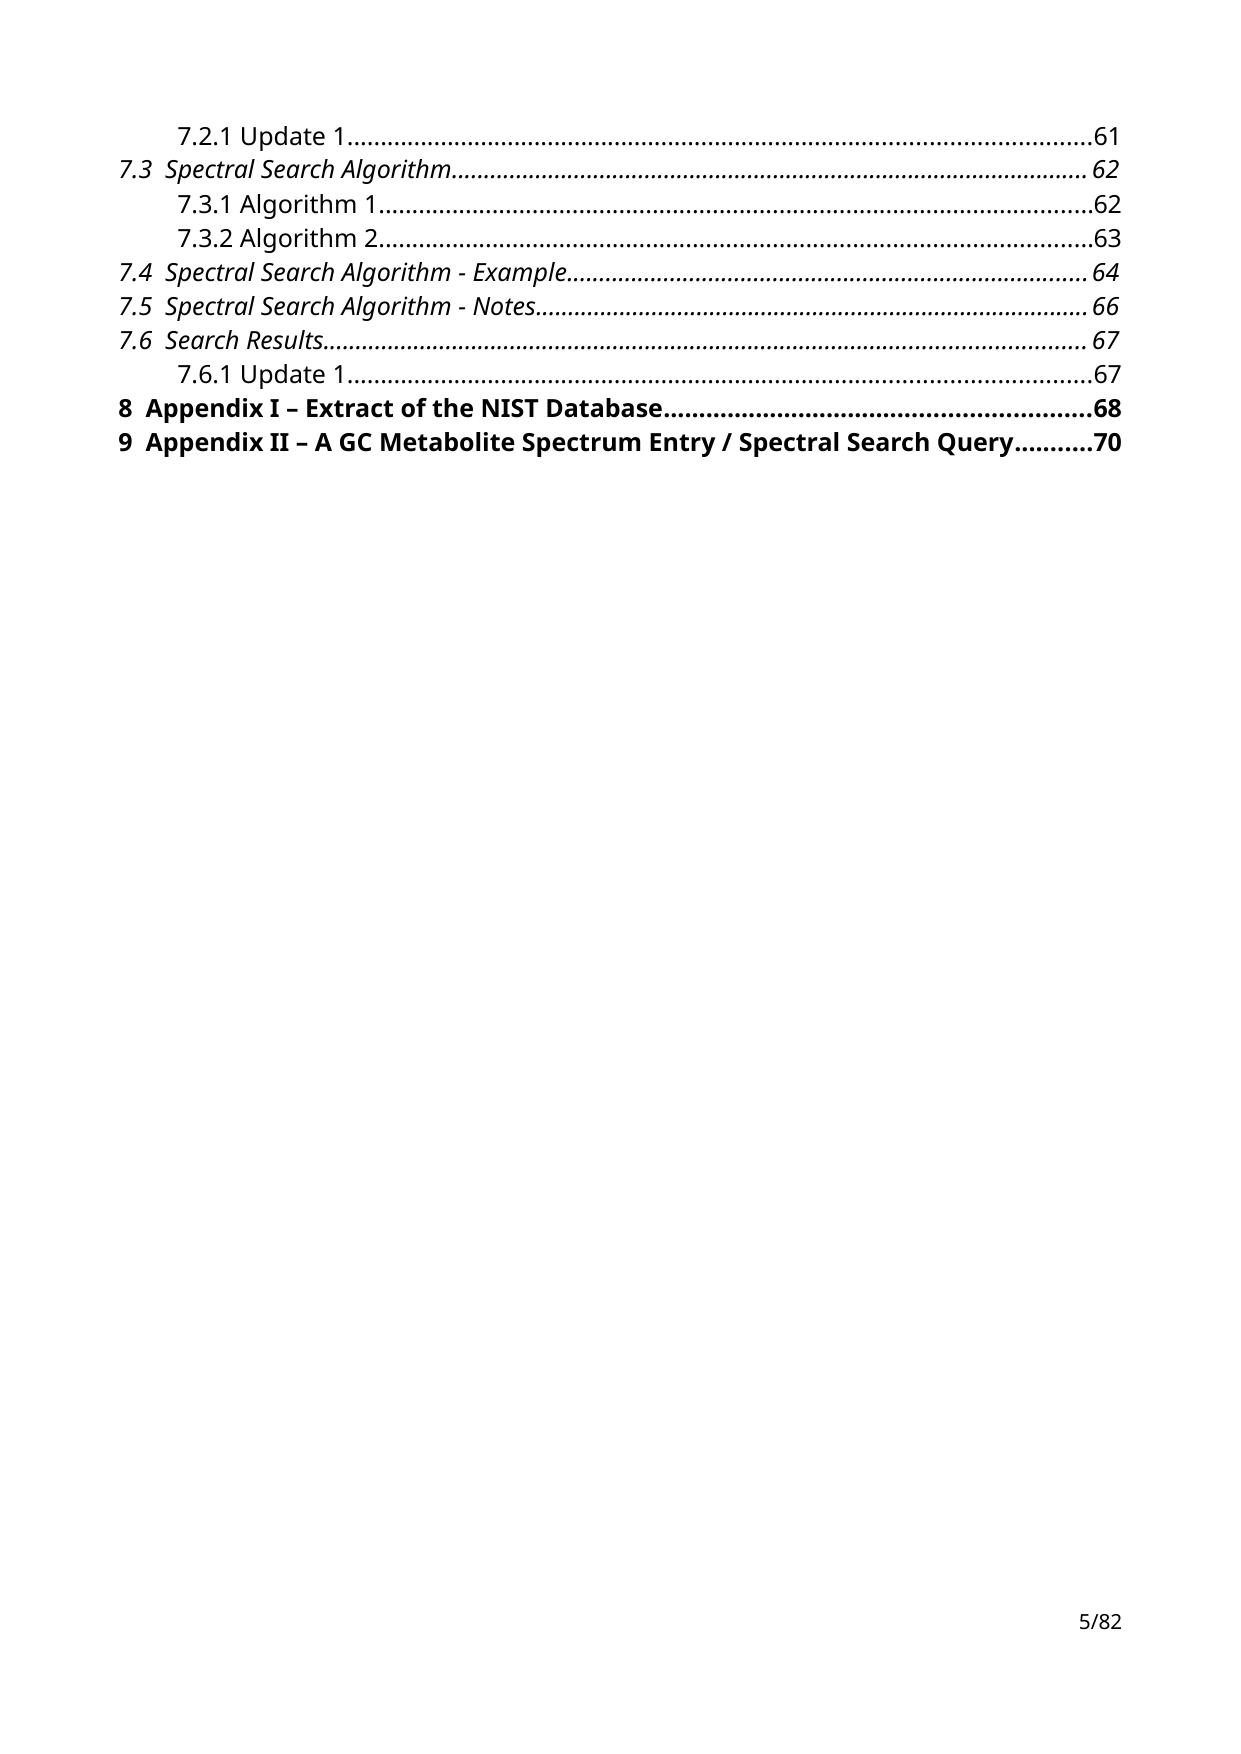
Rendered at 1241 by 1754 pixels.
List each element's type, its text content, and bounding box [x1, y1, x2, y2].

text 7.3.2 Algorithm 2 63 [177, 220, 1122, 254]
text 7.6 Search Results 67 [118, 322, 1122, 357]
text 8 Appendix I – Extract of the NIST Database 68 [118, 391, 1122, 425]
text 9 Appendix II – A GC Metabolite Spectrum Entry / Spectral Search Query 70 [118, 425, 1122, 459]
text 7.3 Spectral Search Algorithm 62 [118, 152, 1122, 186]
text 7.3.1 Algorithm 1 62 [177, 186, 1122, 220]
text 7.2.1 Update 1 61 [177, 118, 1122, 152]
text 7.4 Spectral Search Algorithm - Example 64 [118, 254, 1122, 288]
text 7.5 Spectral Search Algorithm - Notes 66 [118, 288, 1122, 322]
text 7.6.1 Update 1 67 [177, 357, 1122, 391]
